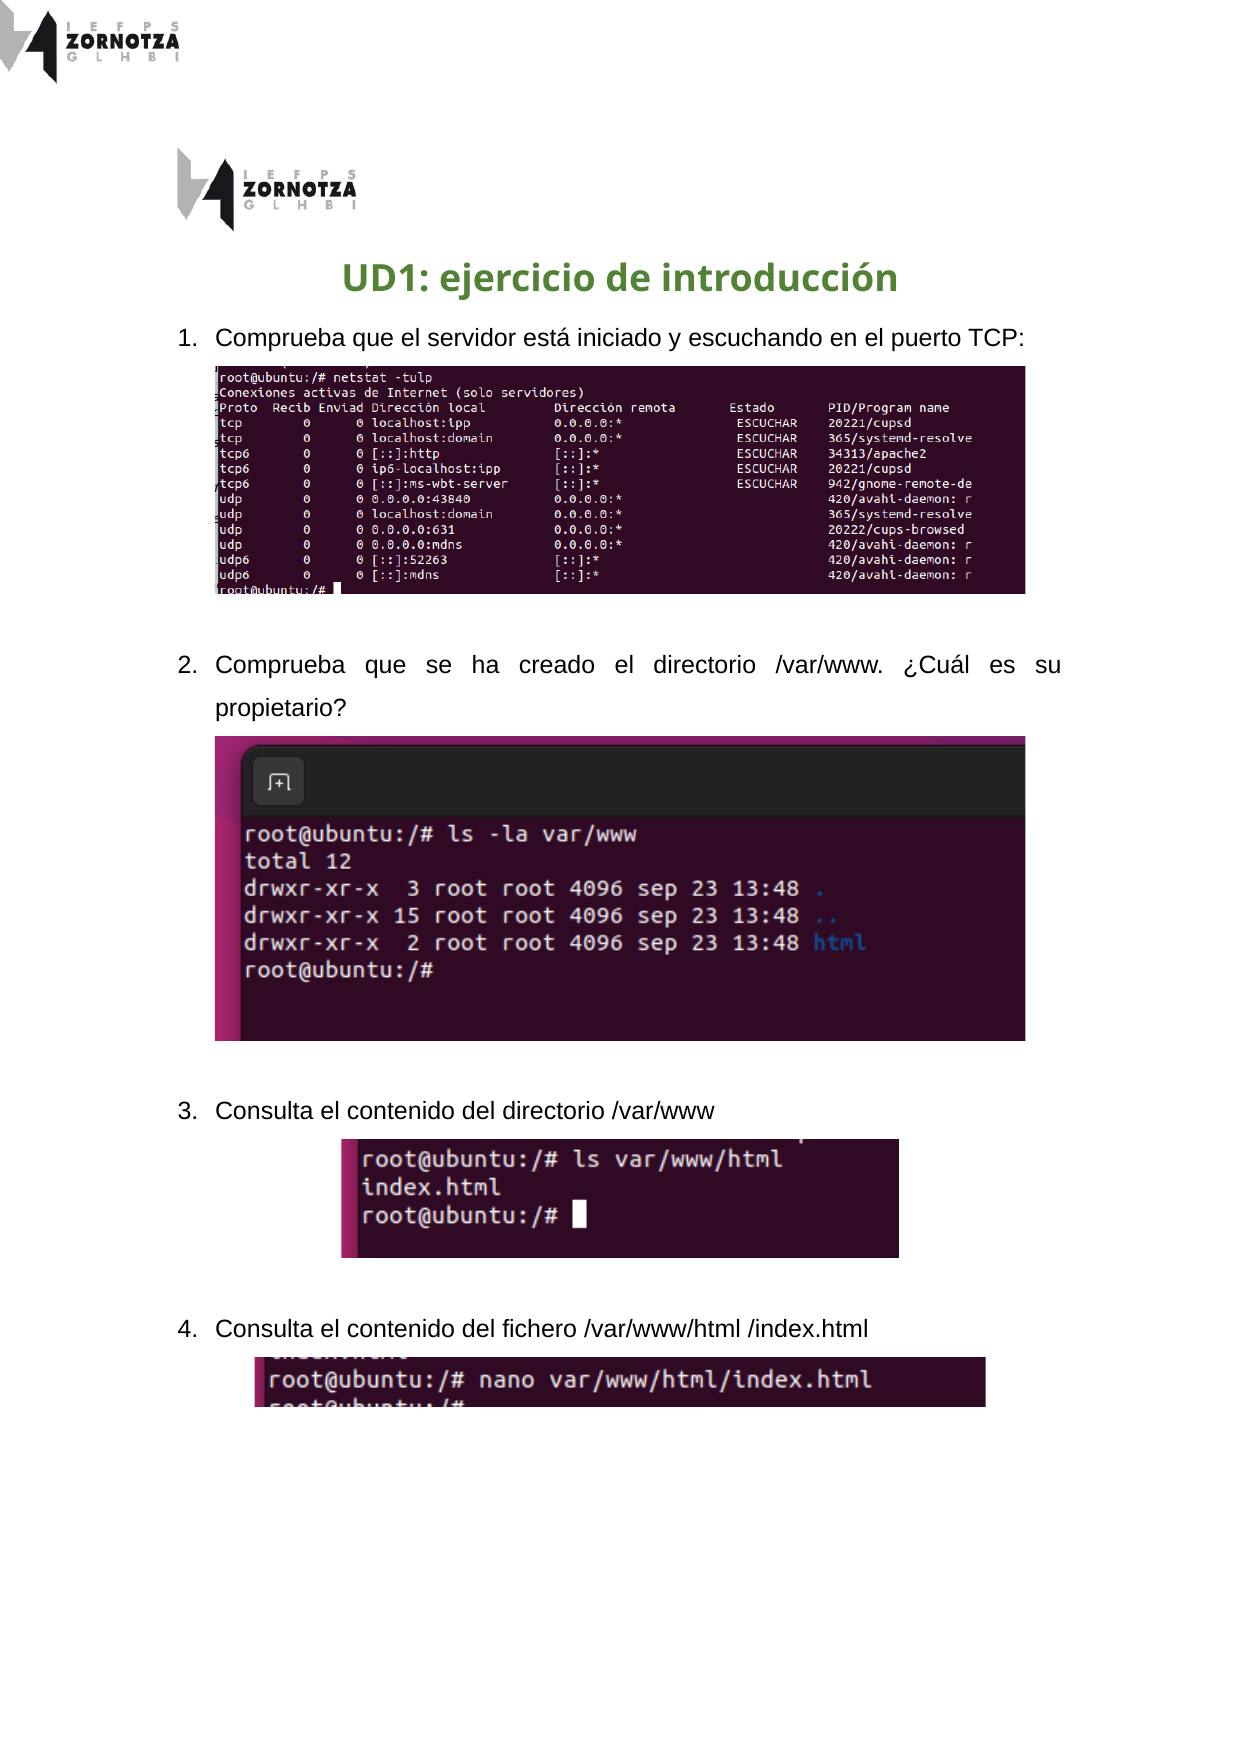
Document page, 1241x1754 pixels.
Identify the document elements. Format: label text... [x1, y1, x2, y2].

picture [177, 147, 356, 233]
picture [0, 0, 179, 85]
list Consulta el contenido del directorio /var/www [177, 1096, 1063, 1125]
picture [214, 736, 1026, 1041]
picture [341, 1139, 899, 1258]
list Consulta el contenido del fichero /var/www/html /index.html [177, 1314, 1063, 1343]
text UD1: ejercicio de introducción [177, 251, 1063, 302]
picture [214, 366, 1026, 594]
list Comprueba que el servidor está iniciado y escuchando en el puerto TCP: [177, 323, 1063, 352]
list Comprueba que se ha creado el directorio /var/www. ¿Cuál es su propietario? [177, 650, 1063, 722]
picture [254, 1357, 986, 1407]
